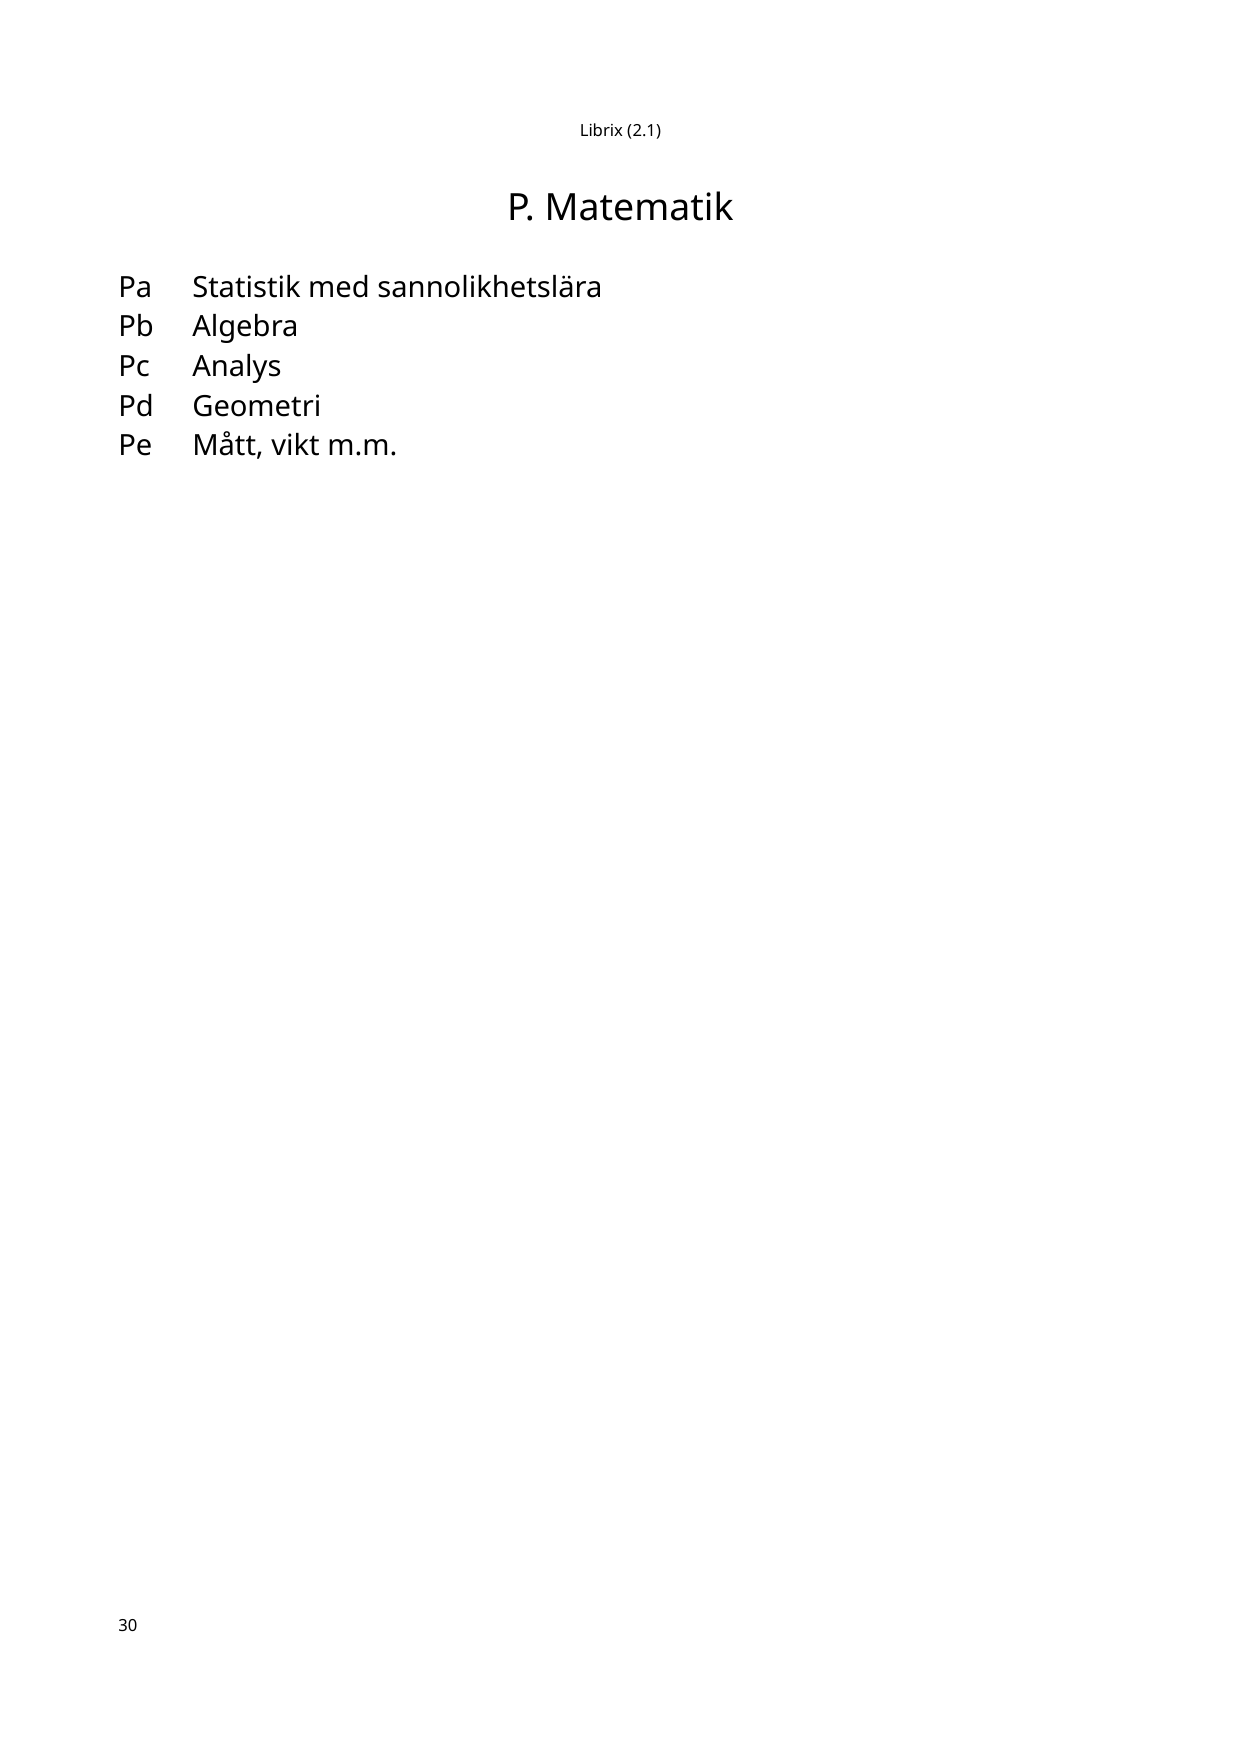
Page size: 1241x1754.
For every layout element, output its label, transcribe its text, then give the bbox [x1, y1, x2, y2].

text Pd Geometri [118, 385, 1122, 424]
text Pc Analys [118, 345, 1122, 385]
text Pa Statistik med sannolikhetslära [118, 266, 1122, 306]
subtitle P. Matematik [118, 181, 1122, 232]
text Pb Algebra [118, 306, 1122, 345]
text Pe Mått, vikt m.m. [118, 424, 1122, 464]
